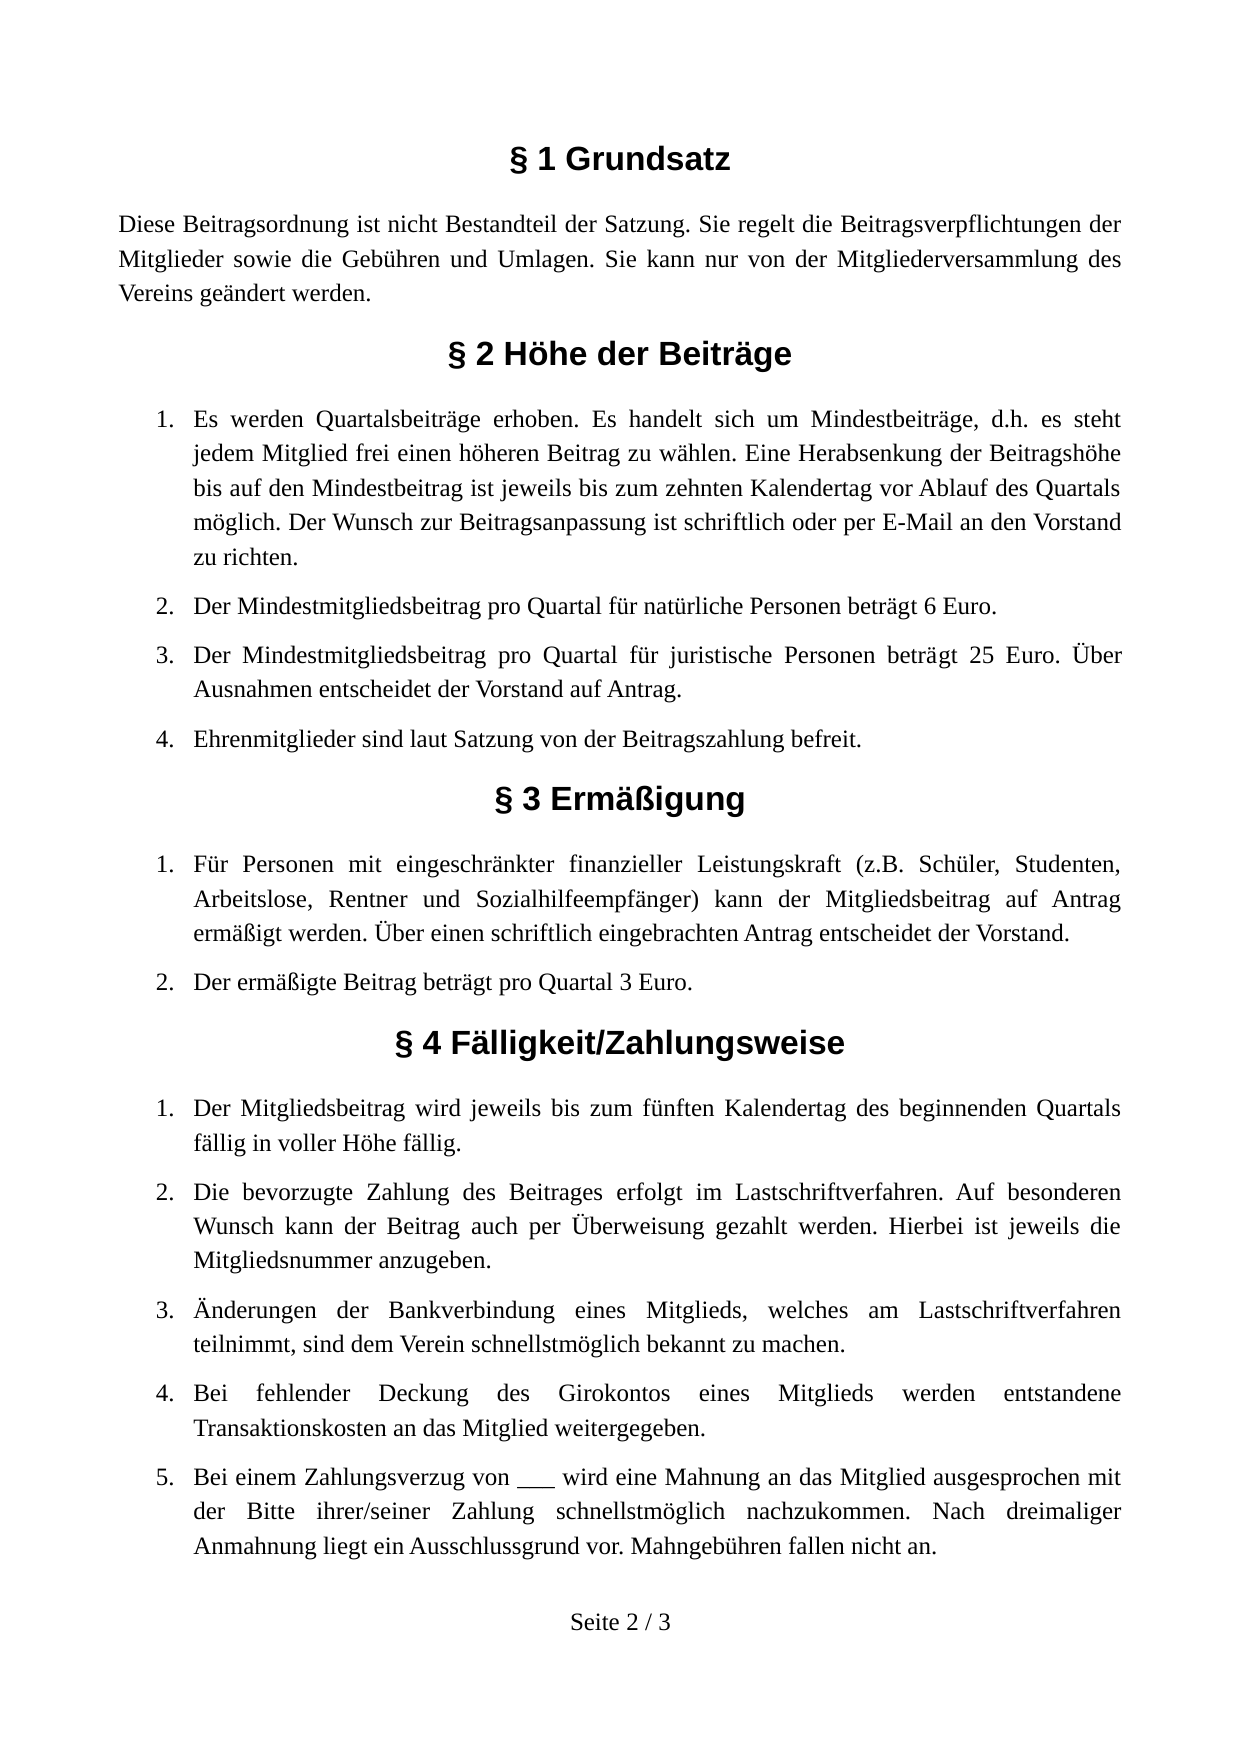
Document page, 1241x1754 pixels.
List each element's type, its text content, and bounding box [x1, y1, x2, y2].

list Der ermäßigte Beitrag beträgt pro Quartal 3 Euro. [156, 967, 1122, 996]
list Bei einem Zahlungsverzug von ___ wird eine Mahnung an das Mitglied ausgesprochen mit der Bitte ihrer/seiner Zahlung schnellstmöglich nachzukommen. Nach dreimaliger Anmahnung liegt ein Ausschlussgrund vor. Mahngebühren fallen nicht an. [156, 1462, 1122, 1559]
list Die bevorzugte Zahlung des Beitrages erfolgt im Lastschriftverfahren. Auf besonderen Wunsch kann der Beitrag auch per Überweisung gezahlt werden. Hierbei ist jeweils die Mitgliedsnummer anzugeben. [156, 1177, 1122, 1274]
text Diese Beitragsordnung ist nicht Bestandteil der Satzung. Sie regelt die Beitragsverpflichtungen der Mitglieder sowie die Gebühren und Umlagen. Sie kann nur von der Mitgliederversammlung des Vereins geändert werden. [118, 209, 1122, 307]
list Der Mitgliedsbeitrag wird jeweils bis zum fünften Kalendertag des beginnenden Quartals fällig in voller Höhe fällig. [156, 1093, 1122, 1156]
subtitle § 1 Grundsatz [118, 139, 1122, 178]
list Der Mindestmitgliedsbeitrag pro Quartal für natürliche Personen beträgt 6 Euro. [156, 591, 1122, 620]
subtitle § 3 Ermäßigung [118, 779, 1122, 818]
list Für Personen mit eingeschränkter finanzieller Leistungskraft (z.B. Schüler, Studenten, Arbeitslose, Rentner und Sozialhilfeempfänger) kann der Mitgliedsbeitrag auf Antrag ermäßigt werden. Über einen schriftlich eingebrachten Antrag entscheidet der Vorstand. [156, 849, 1122, 947]
list Der Mindestmitgliedsbeitrag pro Quartal für juristische Personen beträgt 25 Euro. Über Ausnahmen entscheidet der Vorstand auf Antrag. [156, 640, 1122, 703]
subtitle § 2 Höhe der Beiträge [118, 334, 1122, 372]
list Es werden Quartalsbeiträge erhoben. Es handelt sich um Mindestbeiträge, d.h. es steht jedem Mitglied frei einen höheren Beitrag zu wählen. Eine Herabsenkung der Beitragshöhe bis auf den Mindestbeitrag ist jeweils bis zum zehnten Kalendertag vor Ablauf des Quartals möglich. Der Wunsch zur Beitragsanpassung ist schriftlich oder per E-Mail an den Vorstand zu richten. [156, 404, 1122, 571]
subtitle § 4 Fälligkeit/Zahlungsweise [118, 1023, 1122, 1061]
list Änderungen der Bankverbindung eines Mitglieds, welches am Lastschriftverfahren teilnimmt, sind dem Verein schnellstmöglich bekannt zu machen. [156, 1295, 1122, 1358]
list Bei fehlender Deckung des Girokontos eines Mitglieds werden entstandene Transaktionskosten an das Mitglied weitergegeben. [156, 1378, 1122, 1441]
list Ehrenmitglieder sind laut Satzung von der Beitragszahlung befreit. [156, 724, 1122, 752]
